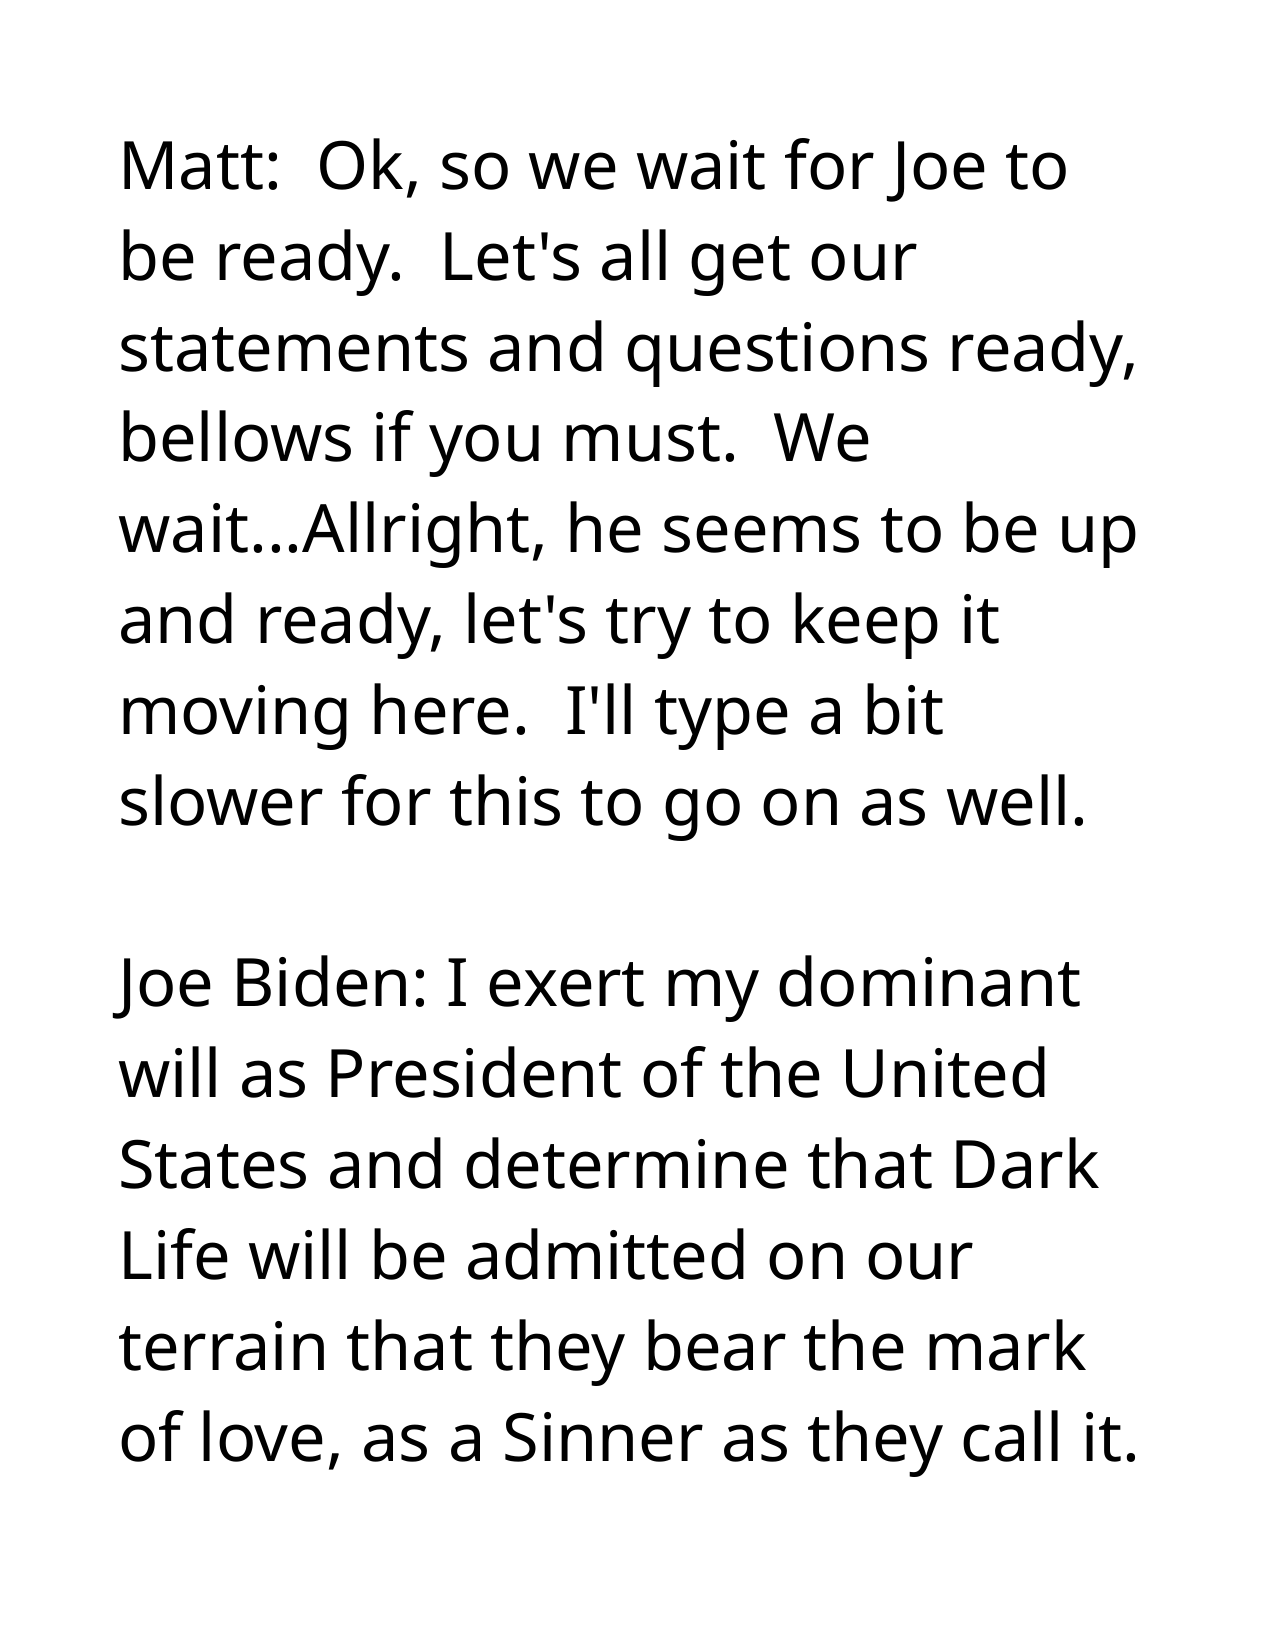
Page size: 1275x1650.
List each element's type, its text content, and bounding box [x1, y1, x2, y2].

text Joe Biden: I exert my dominant will as President of the United States and determine that Dark Life will be admitted on our terrain that they bear the mark of love, as a Sinner as they call it. [118, 936, 1157, 1481]
text Matt: Ok, so we wait for Joe to be ready. Let's all get our statements and questions ready, bellows if you must. We wait...Allright, he seems to be up and ready, let's try to keep it moving here. I'll type a bit slower for this to go on as well. [118, 118, 1157, 845]
